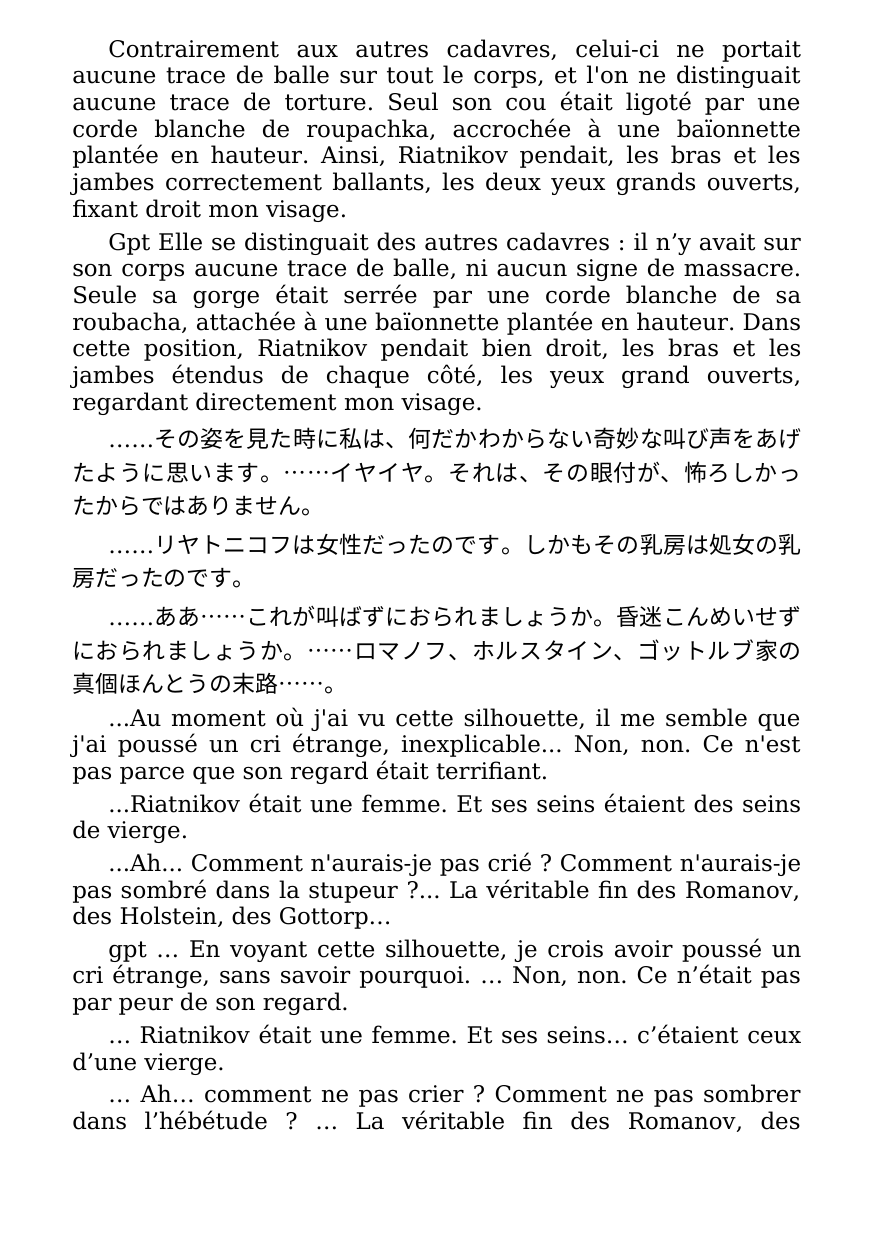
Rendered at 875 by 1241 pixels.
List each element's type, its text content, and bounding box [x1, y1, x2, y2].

text ...Au moment où j'ai vu cette silhouette, il me semble que j'ai poussé un cri étrange, inexplicable... Non, non. Ce n'est pas parce que son regard était terrifiant. [72, 705, 802, 785]
text ……その姿を見た時に私は、何だかわからない奇妙な叫び声をあげたように思います。……イヤイヤ。それは、その眼付が、怖ろしかったからではありません。 [72, 421, 802, 521]
text ...Riatnikov était une femme. Et ses seins étaient des seins de vierge. [72, 791, 802, 844]
text … Ah… comment ne pas crier ? Comment ne pas sombrer dans l’hébétude ? … La véritable fin des Romanov, des [72, 1081, 802, 1134]
text Contrairement aux autres cadavres, celui-ci ne portait aucune trace de balle sur tout le corps, et l'on ne distinguait aucune trace de torture. Seul son cou était ligoté par une corde blanche de roupachka, accrochée à une baïonnette plantée en hauteur. Ainsi, Riatnikov pendait, les bras et les jambes correctement ballants, les deux yeux grands ouverts, fixant droit mon visage. [72, 36, 802, 223]
text ……リヤトニコフは女性だったのです。しかもその乳房は処女の乳房だったのです。 [72, 527, 802, 593]
text gpt … En voyant cette silhouette, je crois avoir poussé un cri étrange, sans savoir pourquoi. … Non, non. Ce n’était pas par peur de son regard. [72, 936, 802, 1016]
text … Riatnikov était une femme. Et ses seins… c’étaient ceux d’une vierge. [72, 1022, 802, 1075]
text ...Ah... Comment n'aurais-je pas crié ? Comment n'aurais-je pas sombré dans la stupeur ?... La véritable fin des Romanov, des Holstein, des Gottorp… [72, 850, 802, 930]
text Gpt Elle se distinguait des autres cadavres : il n’y avait sur son corps aucune trace de balle, ni aucun signe de massacre. Seule sa gorge était serrée par une corde blanche de sa roubacha, attachée à une baïonnette plantée en hauteur. Dans cette position, Riatnikov pendait bien droit, les bras et les jambes étendus de chaque côté, les yeux grand ouverts, regardant directement mon visage. [72, 229, 802, 415]
text ……ああ……これが叫ばずにおられましょうか。昏迷こんめいせずにおられましょうか。……ロマノフ、ホルスタイン、ゴットルブ家の真個ほんとうの末路……。 [72, 599, 802, 699]
